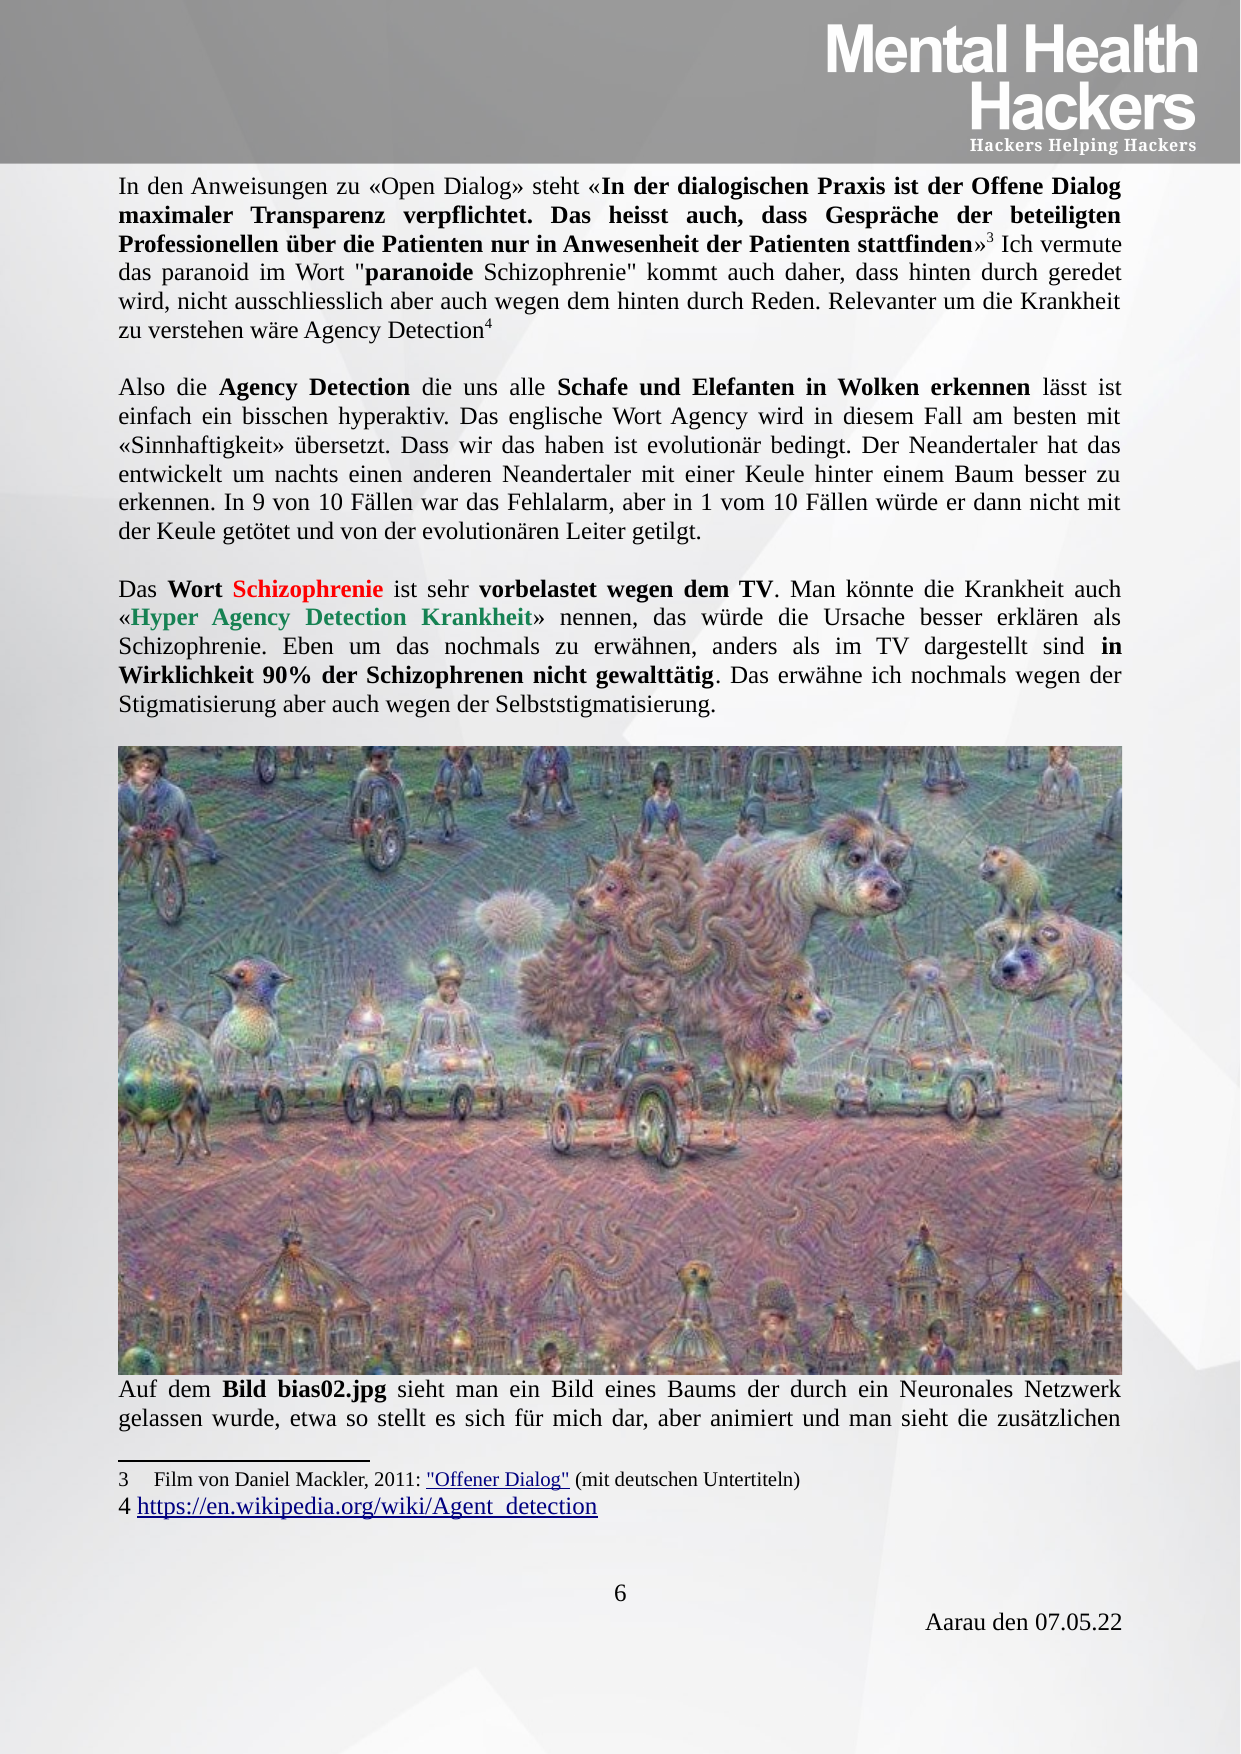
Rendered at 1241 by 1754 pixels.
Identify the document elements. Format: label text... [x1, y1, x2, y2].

text Das Wort Schizophrenie ist sehr vorbelastet wegen dem TV. Man könnte die Krankheit auch «Hyper Agency Detection Krankheit» nennen, das würde die Ursache besser erklären als Schizophrenie. Eben um das nochmals zu erwähnen, anders als im TV dargestellt sind in Wirklichkeit 90% der Schizophrenen nicht gewalttätig. Das erwähne ich nochmals wegen der Stigmatisierung aber auch wegen der Selbststigmatisierung. [118, 574, 1122, 717]
text In den Anweisungen zu «Open Dialog» steht «In der dialogischen Praxis ist der Offene Dialog maximaler Transparenz verpflichtet. Das heisst auch, dass Gespräche der beteiligten Professionellen über die Patienten nur in Anwesenheit der Patienten stattfinden» Ich vermute das paranoid im Wort "paranoide Schizophrenie" kommt auch daher, dass hinten durch geredet wird, nicht ausschliesslich aber auch wegen dem hinten durch Reden. Relevanter um die Krankheit zu verstehen wäre Agency Detection [118, 171, 1122, 344]
text Auf dem Bild bias02.jpg sieht man ein Bild eines Baums der durch ein Neuronales Netzwerk gelassen wurde, etwa so stellt es sich für mich dar, aber animiert und man sieht die zusätzlichen [118, 1375, 1122, 1432]
text Film von Daniel Mackler, 2011: "Offener Dialog" (mit deutschen Untertiteln) [118, 1467, 1122, 1491]
picture [0, 0, 1241, 1754]
text https://en.wikipedia.org/wiki/Agent_detection [118, 1491, 1122, 1520]
text Also die Agency Detection die uns alle Schafe und Elefanten in Wolken erkennen lässt ist einfach ein bisschen hyperaktiv. Das englische Wort Agency wird in diesem Fall am besten mit «Sinnhaftigkeit» übersetzt. Dass wir das haben ist evolutionär bedingt. Der Neandertaler hat das entwickelt um nachts einen anderen Neandertaler mit einer Keule hinter einem Baum besser zu erkennen. In 9 von 10 Fällen war das Fehlalarm, aber in 1 vom 10 Fällen würde er dann nicht mit der Keule getötet und von der evolutionären Leiter getilgt. [118, 372, 1122, 545]
